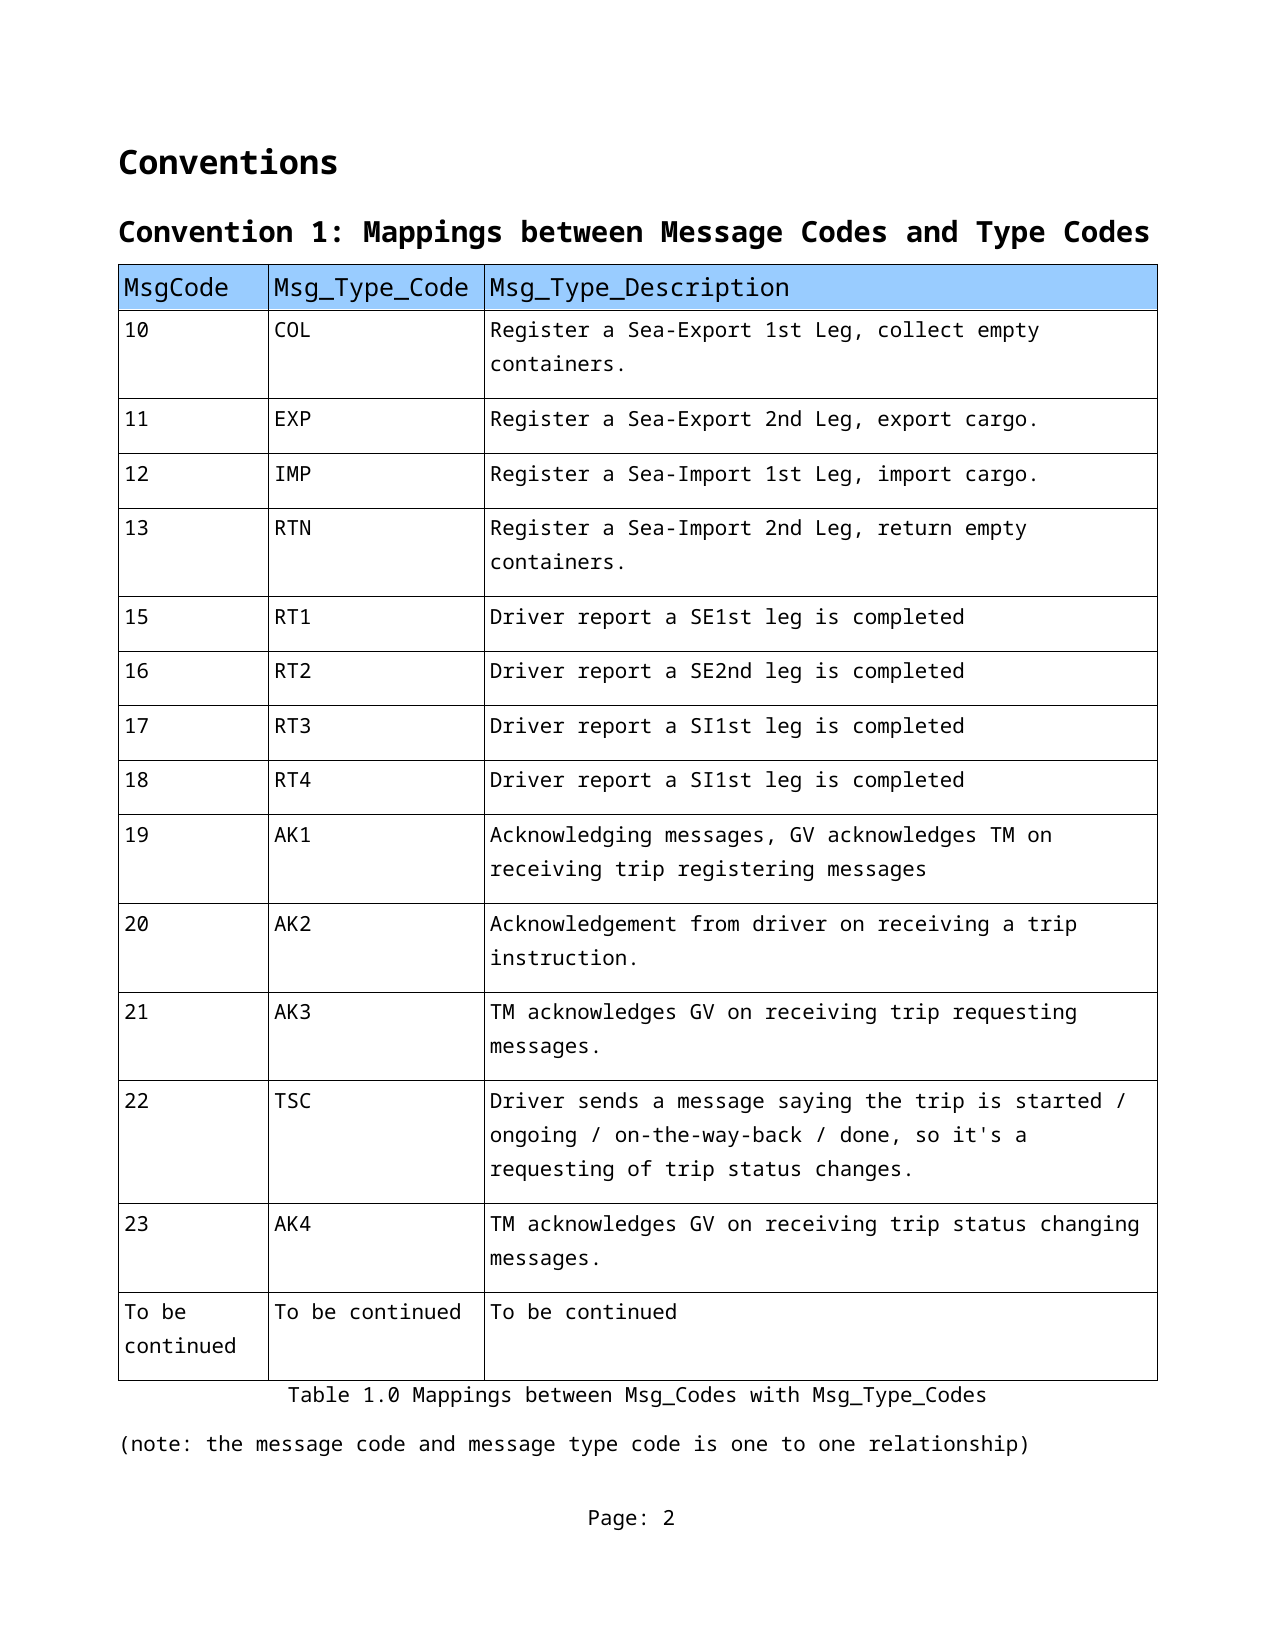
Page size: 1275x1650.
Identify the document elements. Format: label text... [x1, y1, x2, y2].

table_cell 20 [119, 904, 268, 992]
table_cell TM acknowledges GV on receiving trip status changing messages. [485, 1204, 1157, 1292]
table_cell EXP [269, 399, 484, 453]
table_cell Driver sends a message saying the trip is started / ongoing / on-the-way-back / done, so it's a requesting of trip status changes. [485, 1081, 1157, 1203]
table_cell RT4 [269, 761, 484, 814]
table_cell Register a Sea-Export 2nd Leg, export cargo. [485, 399, 1157, 453]
table_cell AK1 [269, 815, 484, 903]
table_cell To be continued [119, 1293, 268, 1380]
table_cell Driver report a SI1st leg is completed [485, 761, 1157, 814]
table_cell 11 [119, 399, 268, 453]
table_cell Acknowledgement from driver on receiving a trip instruction. [485, 904, 1157, 992]
table_cell 18 [119, 761, 268, 814]
table_cell AK4 [269, 1204, 484, 1292]
table_header Msg_Type_Code [269, 265, 484, 309]
table_cell RT1 [269, 597, 484, 651]
table_cell To be continued [269, 1293, 484, 1380]
table_cell RTN [269, 509, 484, 596]
table_cell Acknowledging messages, GV acknowledges TM on receiving trip registering messages [485, 815, 1157, 903]
table_cell AK2 [269, 904, 484, 992]
table_cell IMP [269, 454, 484, 507]
table_cell 13 [119, 509, 268, 596]
table_cell COL [269, 311, 484, 398]
table_cell 23 [119, 1204, 268, 1292]
subtitle Convention 1: Mappings between Message Codes and Type Codes [118, 212, 1157, 251]
table_cell 16 [119, 652, 268, 705]
table_cell 12 [119, 454, 268, 507]
table_cell Register a Sea-Import 2nd Leg, return empty containers. [485, 509, 1157, 596]
table_cell RT3 [269, 706, 484, 760]
table_cell AK3 [269, 993, 484, 1080]
table_header Msg_Type_Description [485, 265, 1157, 309]
table_cell Register a Sea-Export 1st Leg, collect empty containers. [485, 311, 1157, 398]
table_cell Driver report a SE1st leg is completed [485, 597, 1157, 651]
table_cell 15 [119, 597, 268, 651]
table_cell Register a Sea-Import 1st Leg, import cargo. [485, 454, 1157, 507]
table_cell Driver report a SE2nd leg is completed [485, 652, 1157, 705]
table_cell TSC [269, 1081, 484, 1203]
table_cell 10 [119, 311, 268, 398]
table_header MsgCode [119, 265, 268, 309]
table_cell 21 [119, 993, 268, 1080]
text Table 1.0 Mappings between Msg_Codes with Msg_Type_Codes [118, 1381, 1157, 1409]
table_cell RT2 [269, 652, 484, 705]
table_cell 22 [119, 1081, 268, 1203]
table_cell To be continued [485, 1293, 1157, 1380]
table_cell Driver report a SI1st leg is completed [485, 706, 1157, 760]
subtitle Conventions [118, 139, 1157, 185]
table_cell TM acknowledges GV on receiving trip requesting messages. [485, 993, 1157, 1080]
table_cell 17 [119, 706, 268, 760]
text (note: the message code and message type code is one to one relationship) [118, 1429, 1157, 1457]
table_cell 19 [119, 815, 268, 903]
